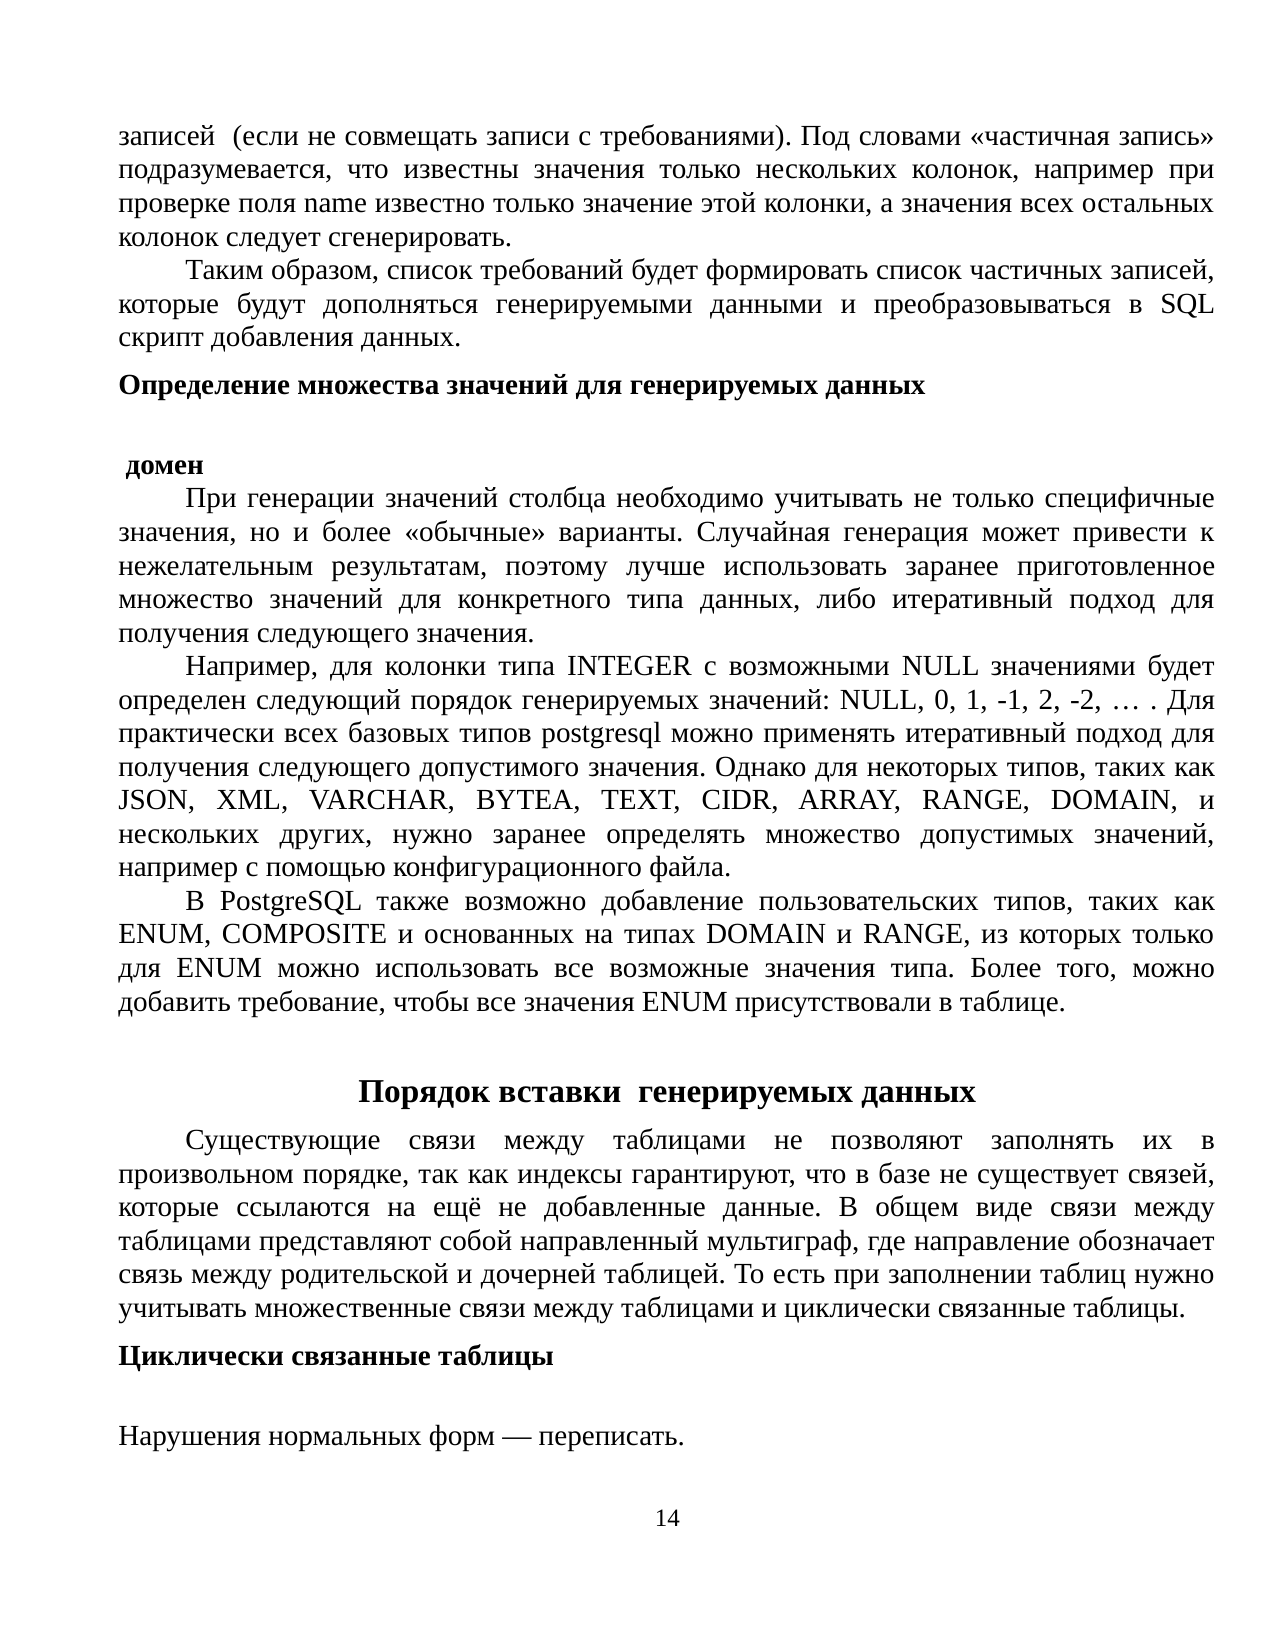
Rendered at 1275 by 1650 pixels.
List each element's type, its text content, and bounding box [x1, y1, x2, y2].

text Существующие связи между таблицами не позволяют заполнять их в произвольном порядке, так как индексы гарантируют, что в базе не существует связей, которые ссылаются на ещё не добавленные данные. В общем виде связи между таблицами представляют собой направленный мультиграф, где направление обозначает связь между родительской и дочерней таблицей. То есть при заполнении таблиц нужно учитывать множественные связи между таблицами и циклически связанные таблицы. [118, 1122, 1216, 1324]
text записей (если не совмещать записи с требованиями). Под словами «частичная запись» подразумевается, что известны значения только нескольких колонок, например при проверке поля name известно только значение этой колонки, а значения всех остальных колонок следует сгенерировать. [118, 118, 1216, 252]
subtitle Определение множества значений для генерируемых данных [118, 367, 1216, 401]
text При генерации значений столбца необходимо учитывать не только специфичные значения, но и более «обычные» варианты. Случайная генерация может привести к нежелательным результатам, поэтому лучше использовать заранее приготовленное множество значений для конкретного типа данных, либо итеративный подход для получения следующего значения. [118, 481, 1216, 648]
subtitle Порядок вставки генерируемых данных [118, 1072, 1216, 1110]
text В PostgreSQL также возможно добавление пользовательских типов, таких как ENUM, COMPOSITE и основанных на типах DOMAIN и RANGE, из которых только для ENUM можно использовать все возможные значения типа. Более того, можно добавить требование, чтобы все значения ENUM присутствовали в таблице. [118, 883, 1216, 1017]
text Нарушения нормальных форм — переписать. [118, 1418, 1216, 1451]
subtitle Циклически связанные таблицы [118, 1338, 1216, 1372]
text домен [118, 447, 1216, 481]
text Например, для колонки типа INTEGER с возможными NULL значениями будет определен следующий порядок генерируемых значений: NULL, 0, 1, -1, 2, -2, … . Для практически всех базовых типов postgresql можно применять итеративный подход для получения следующего допустимого значения. Однако для некоторых типов, таких как JSON, XML, VARCHAR, BYTEA, TEXT, CIDR, ARRAY, RANGE, DOMAIN, и нескольких других, нужно заранее определять множество допустимых значений, например с помощью конфигурационного файла. [118, 648, 1216, 883]
text Таким образом, список требований будет формировать список частичных записей, которые будут дополняться генерируемыми данными и преобразовываться в SQL скрипт добавления данных. [118, 252, 1216, 353]
